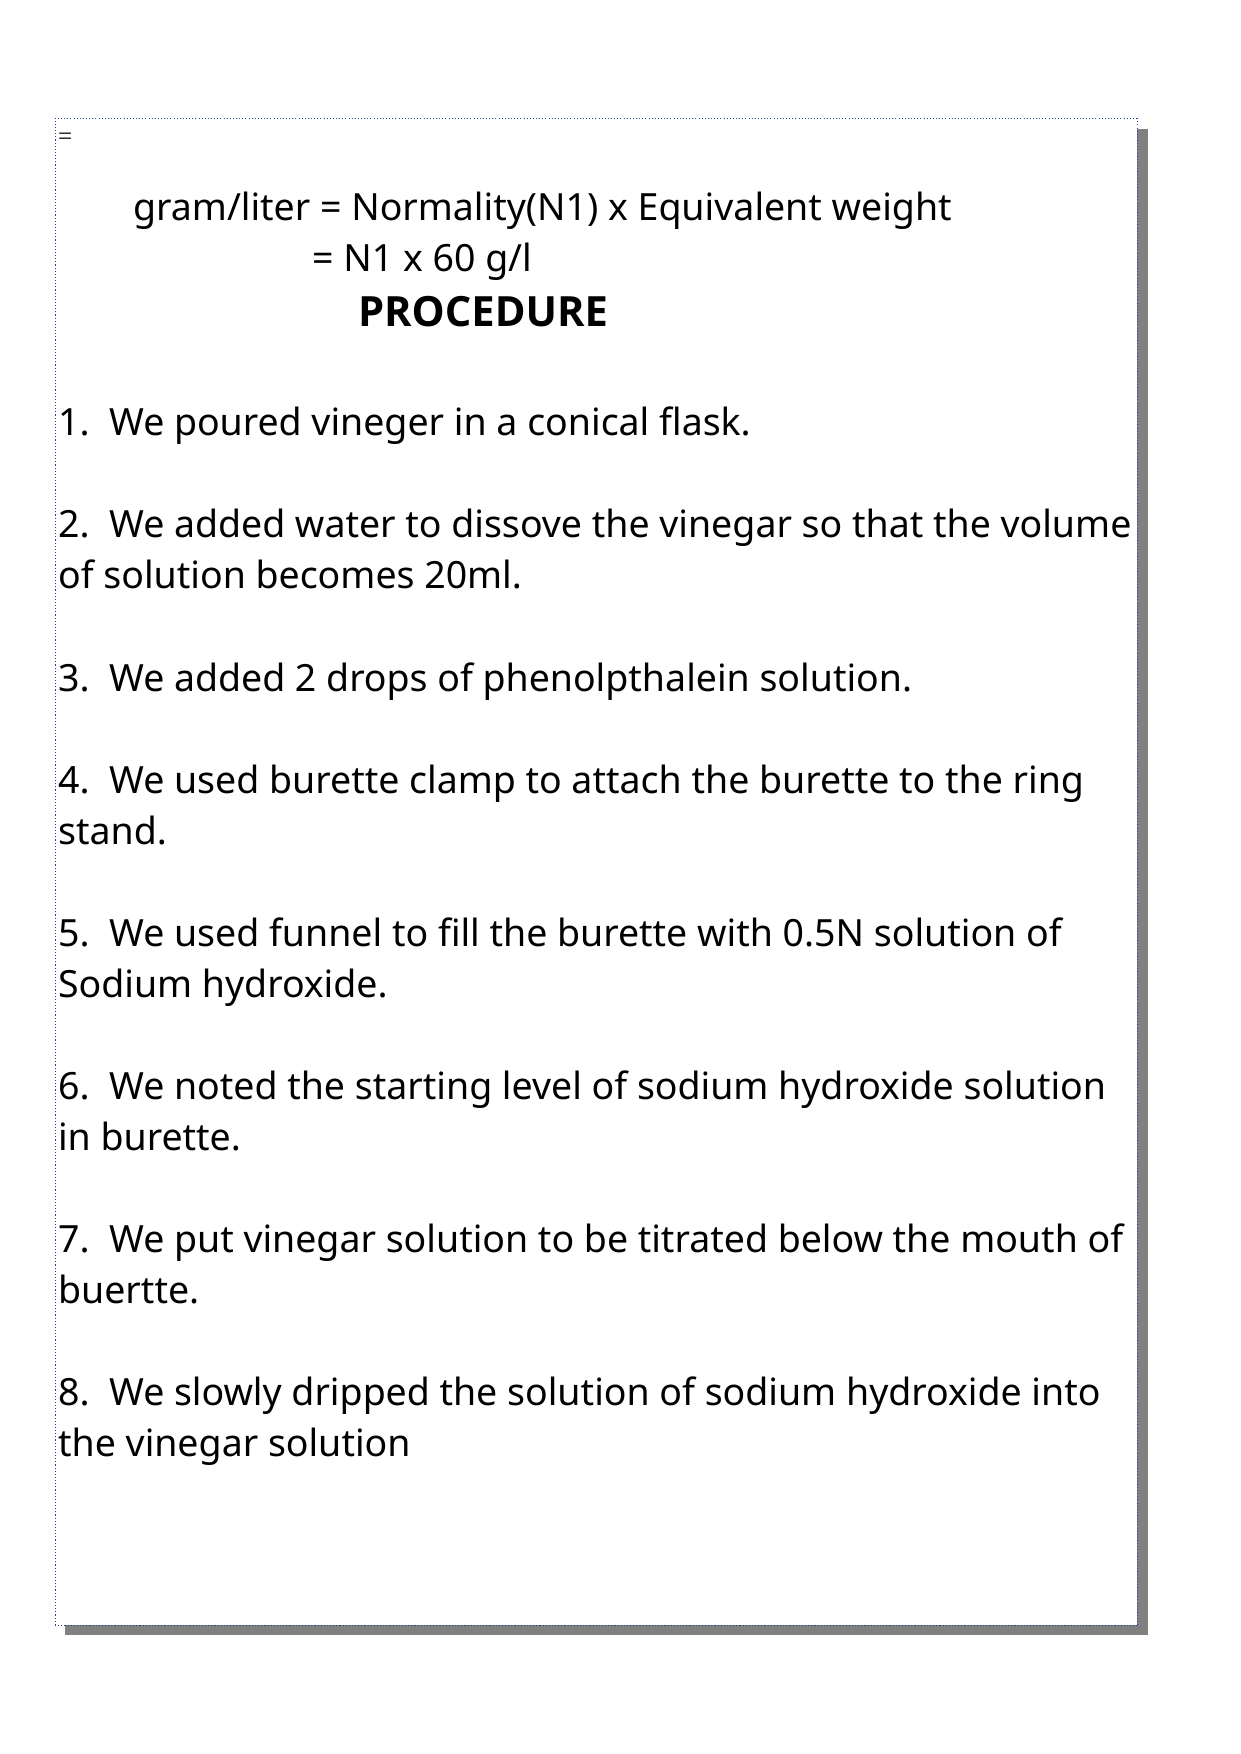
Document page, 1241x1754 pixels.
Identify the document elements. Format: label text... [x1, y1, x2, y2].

text 1. We poured vineger in a conical flask. [58, 396, 1134, 447]
text 6. We noted the starting level of sodium hydroxide solution in burette. [58, 1059, 1134, 1161]
text 2. We added water to dissove the vinegar so that the volume of solution becomes 20ml. [58, 498, 1134, 600]
text 8. We slowly dripped the solution of sodium hydroxide into the vinegar solution [58, 1365, 1134, 1467]
text = N1 x 60 g/l [58, 231, 1134, 282]
text 7. We put vinegar solution to be titrated below the mouth of buertte. [58, 1212, 1134, 1314]
text 4. We used burette clamp to attach the burette to the ring stand. [58, 753, 1134, 855]
text 3. We added 2 drops of phenolpthalein solution. [58, 651, 1134, 702]
text 5. We used funnel to fill the burette with 0.5N solution of Sodium hydroxide. [58, 906, 1134, 1008]
text PROCEDURE [58, 282, 1134, 339]
text gram/liter = Normality(N1) x Equivalent weight [58, 180, 1134, 231]
